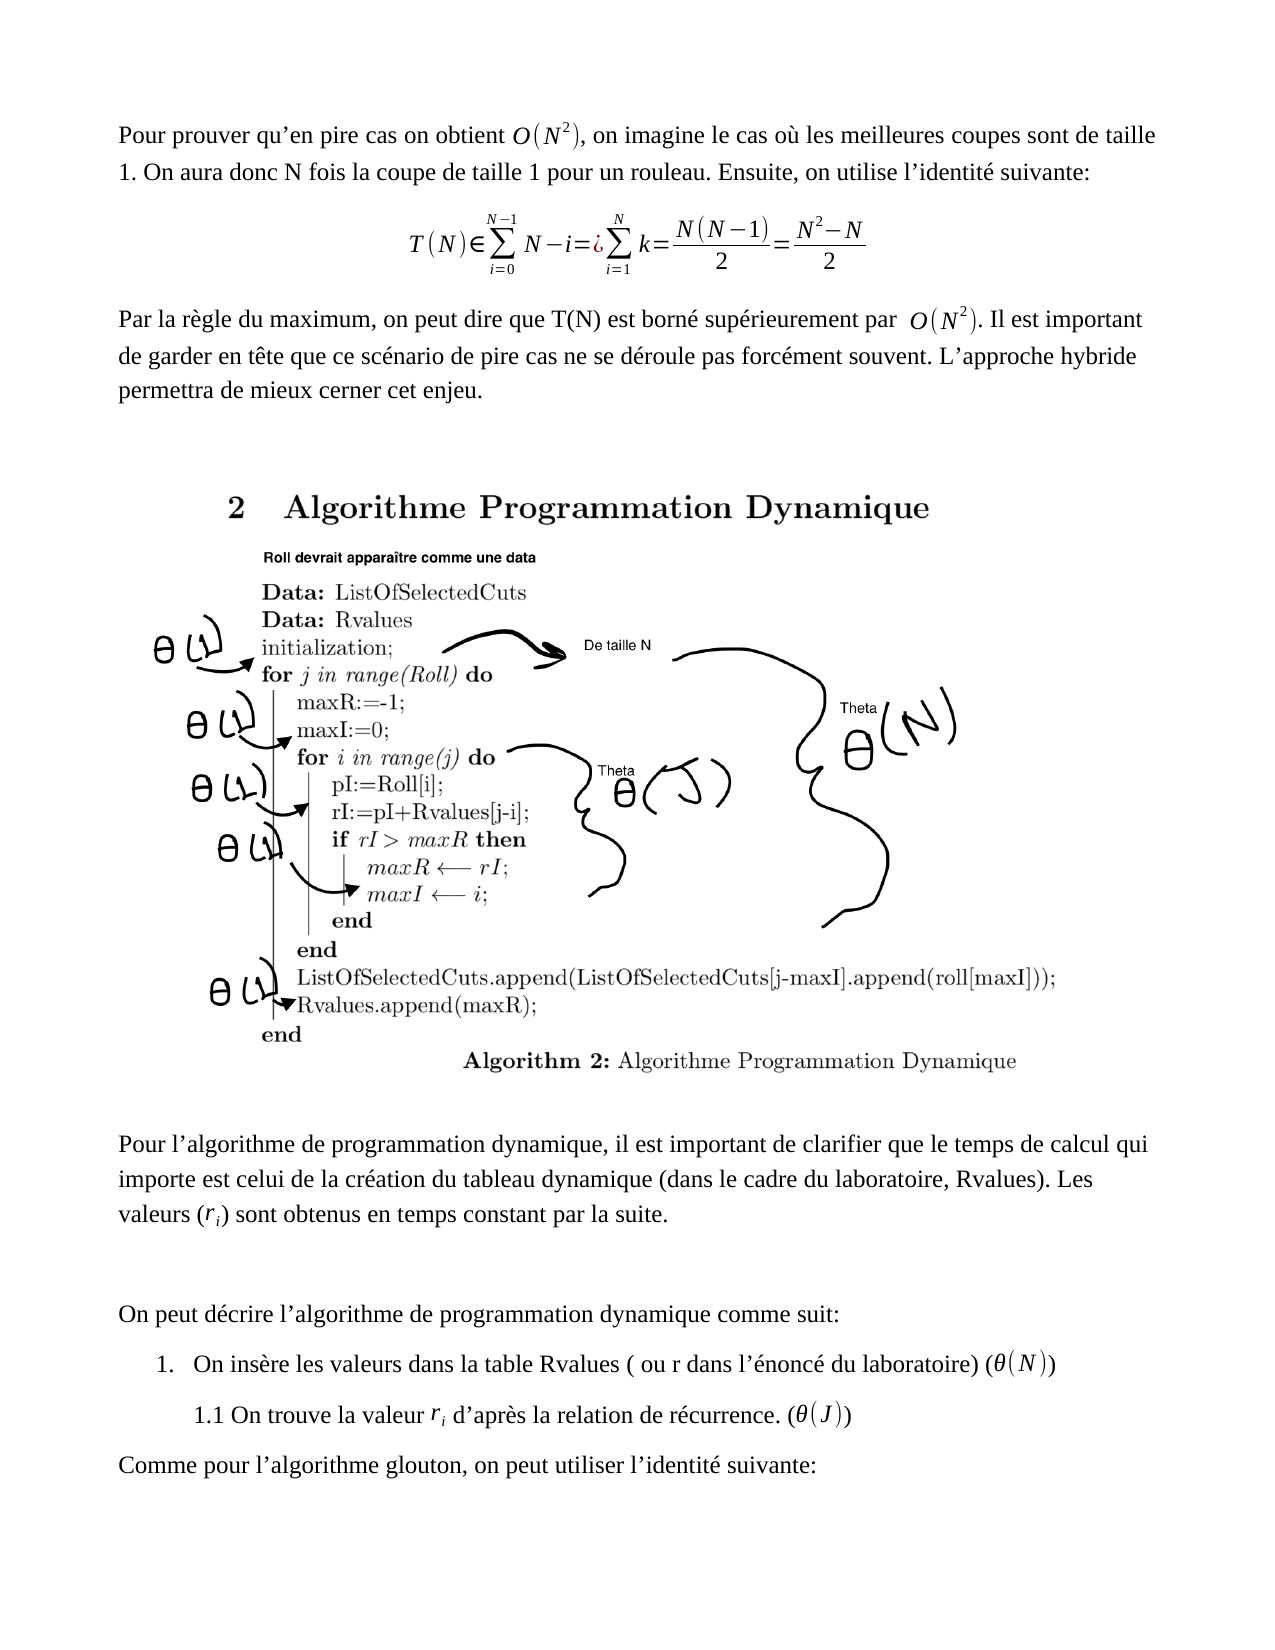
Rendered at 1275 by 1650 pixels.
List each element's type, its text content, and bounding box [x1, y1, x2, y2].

picture [118, 473, 1157, 1109]
text 1.1 On trouve la valeur d’après la relation de récurrence. () [193, 1398, 1157, 1430]
list On insère les valeurs dans la table Rvalues ( ou r dans l’énoncé du laboratoire) () [156, 1348, 1157, 1378]
text Pour prouver qu’en pire cas on obtient , on imagine le cas où les meilleures coupes sont de taille 1. On aura donc N fois la coupe de taille 1 pour un rouleau. Ensuite, on utilise l’identité suivante: [118, 118, 1157, 186]
text Comme pour l’algorithme glouton, on peut utiliser l’identité suivante: [118, 1450, 1157, 1479]
text On peut décrire l’algorithme de programmation dynamique comme suit: [118, 1299, 1157, 1328]
text Pour l’algorithme de programmation dynamique, il est important de clarifier que le temps de calcul qui importe est celui de la création du tableau dynamique (dans le cadre du laboratoire, Rvalues). Les valeurs () sont obtenus en temps constant par la suite. [118, 1129, 1157, 1230]
text Par la règle du maximum, on peut dire que T(N) est borné supérieurement par . Il est important de garder en tête que ce scénario de pire cas ne se déroule pas forcément souvent. L’approche hybride permettra de mieux cerner cet enjeu. [118, 302, 1157, 404]
